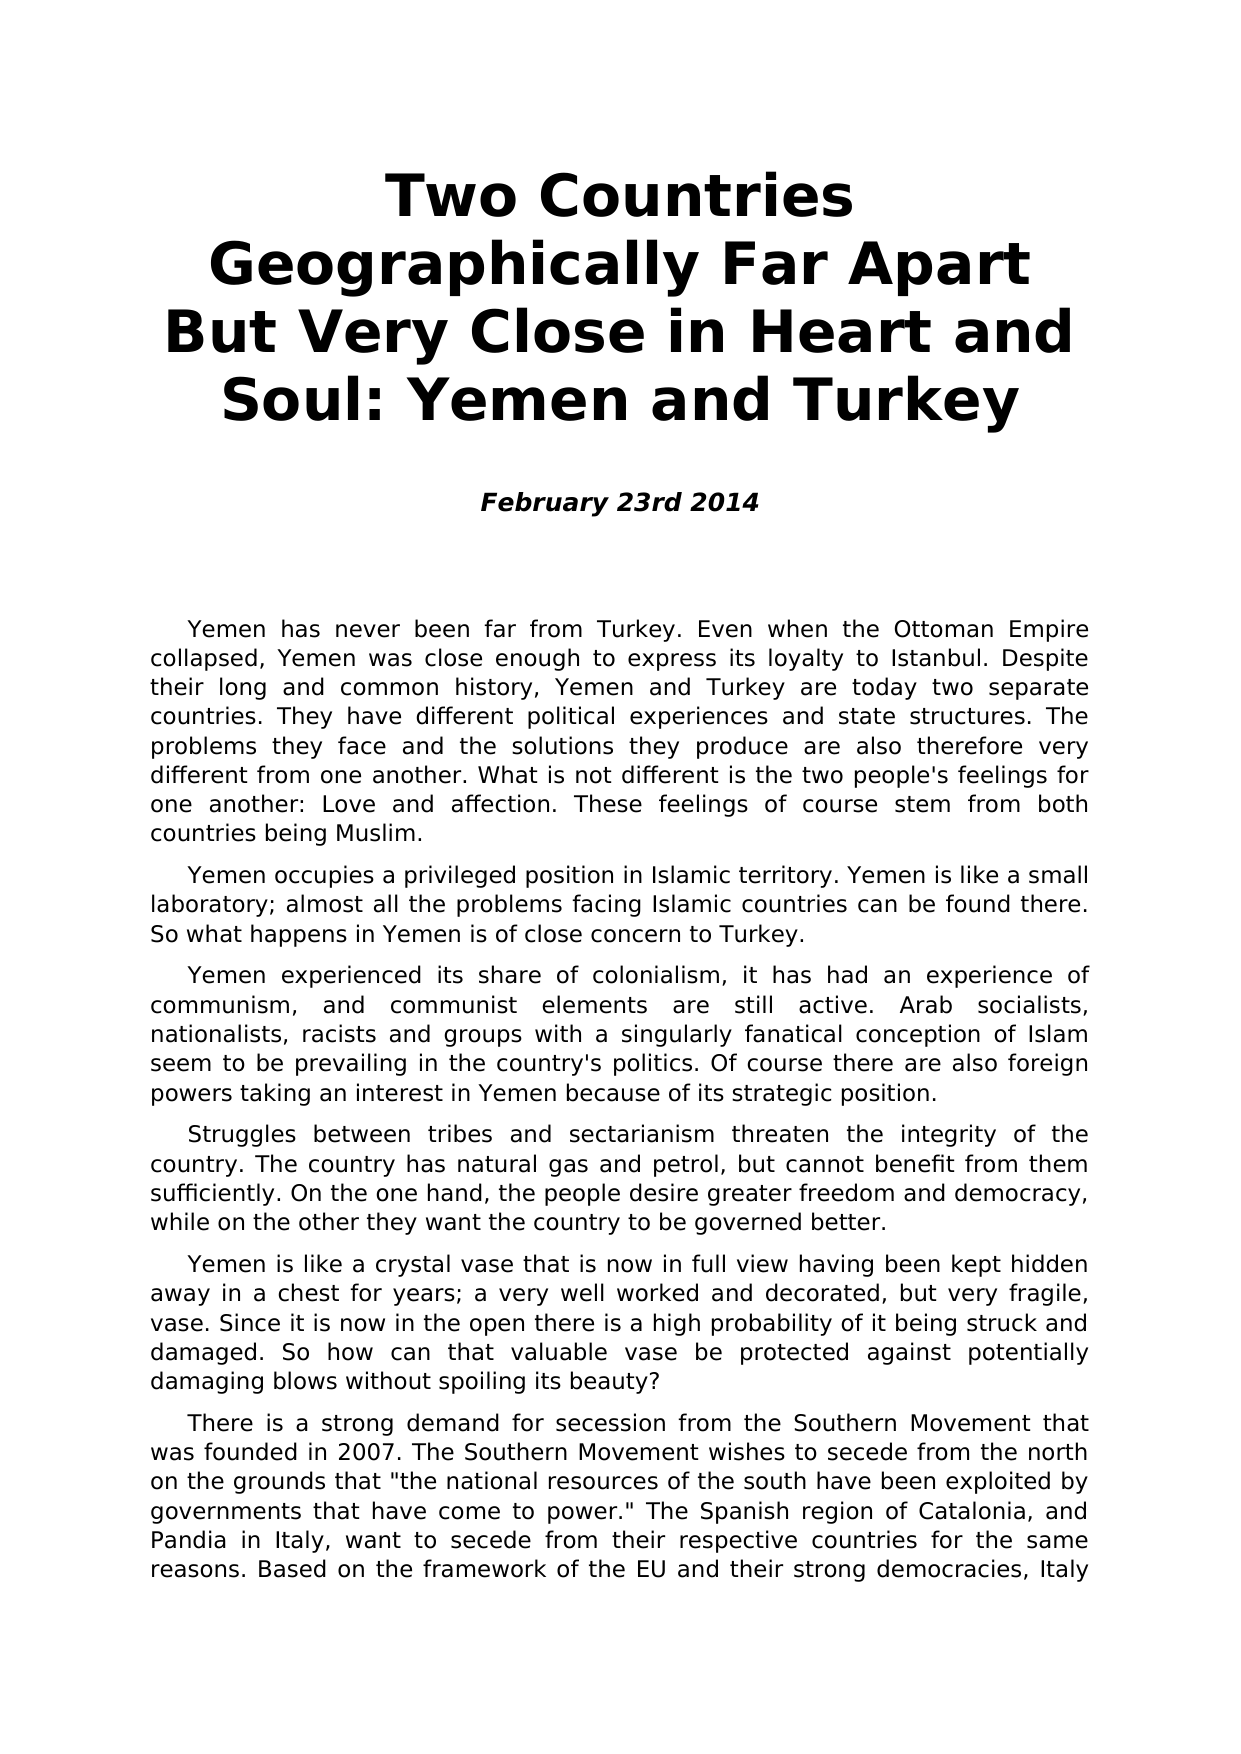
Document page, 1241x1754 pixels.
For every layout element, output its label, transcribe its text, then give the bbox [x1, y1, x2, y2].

subtitle Two Countries Geographically Far Apart But Very Close in Heart and Soul: Yemen and Turkey [150, 162, 1090, 434]
text Yemen occupies a privileged position in Islamic territory. Yemen is like a small laboratory; almost all the problems facing Islamic countries can be found there. So what happens in Yemen is of close concern to Turkey. [150, 862, 1090, 948]
text Yemen experienced its share of colonialism, it has had an experience of communism, and communist elements are still active. Arab socialists, nationalists, racists and groups with a singularly fanatical conception of Islam seem to be prevailing in the country's politics. Of course there are also foreign powers taking an interest in Yemen because of its strategic position. [150, 963, 1090, 1106]
text February 23rd 2014 [150, 488, 1090, 518]
text There is a strong demand for secession from the Southern Movement that was founded in 2007. The Southern Movement wishes to secede from the north on the grounds that "the national resources of the south have been exploited by governments that have come to power." The Spanish region of Catalonia, and Pandia in Italy, want to secede from their respective countries for the same reasons. Based on the framework of the EU and their strong democracies, Italy [150, 1410, 1090, 1583]
text Yemen has never been far from Turkey. Even when the Ottoman Empire collapsed, Yemen was close enough to express its loyalty to Istanbul. Despite their long and common history, Yemen and Turkey are today two separate countries. They have different political experiences and state structures. The problems they face and the solutions they produce are also therefore very different from one another. What is not different is the two people's feelings for one another: Love and affection. These feelings of course stem from both countries being Muslim. [150, 616, 1090, 847]
text Struggles between tribes and sectarianism threaten the integrity of the country. The country has natural gas and petrol, but cannot benefit from them sufficiently. On the one hand, the people desire greater freedom and democracy, while on the other they want the country to be governed better. [150, 1122, 1090, 1236]
text Yemen is like a crystal vase that is now in full view having been kept hidden away in a chest for years; a very well worked and decorated, but very fragile, vase. Since it is now in the open there is a high probability of it being struck and damaged. So how can that valuable vase be protected against potentially damaging blows without spoiling its beauty? [150, 1251, 1090, 1395]
